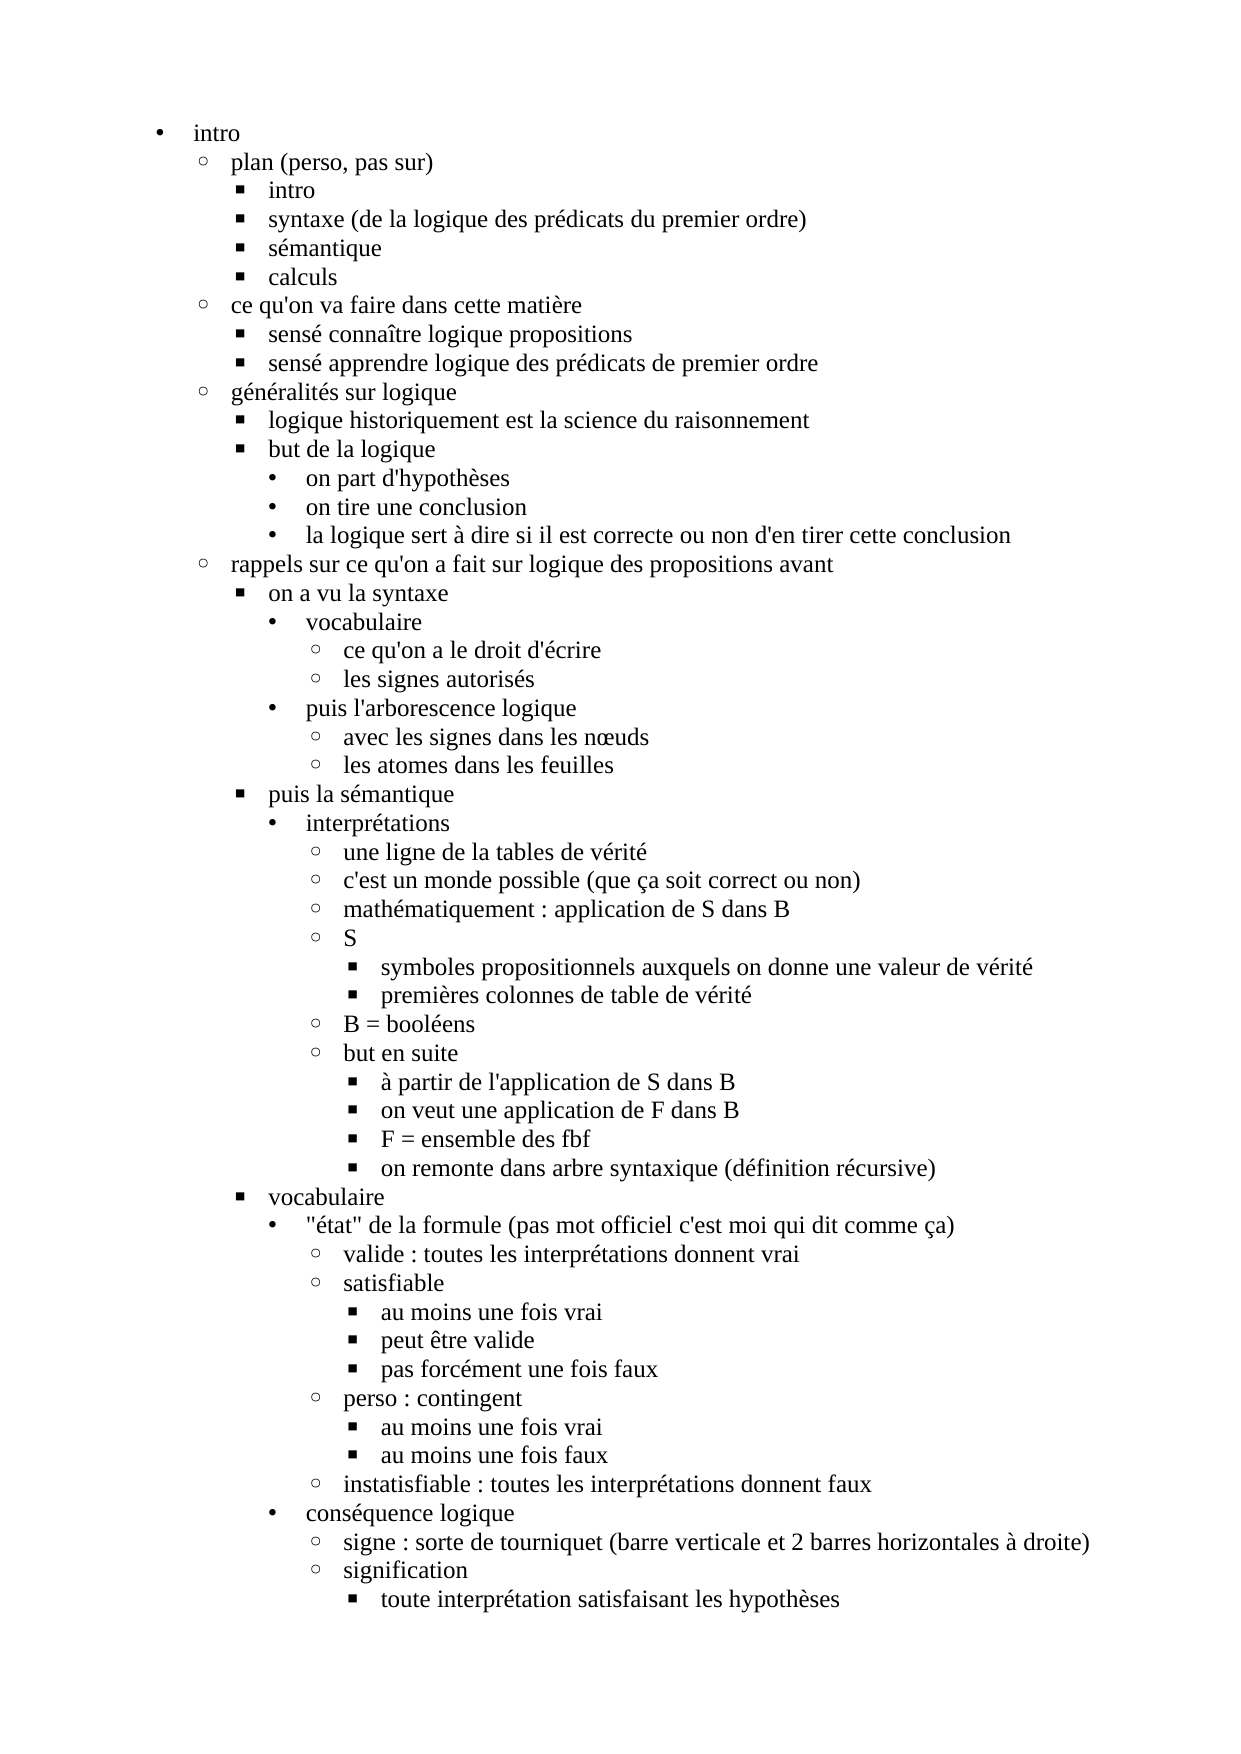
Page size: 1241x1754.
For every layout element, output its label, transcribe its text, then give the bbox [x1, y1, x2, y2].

list ce qu'on a le droit d'écrire [306, 636, 1122, 664]
list pas forcément une fois faux [343, 1354, 1122, 1383]
list puis l'arborescence logique [268, 693, 1122, 722]
list généralités sur logique [193, 377, 1122, 406]
list symboles propositionnels auxquels on donne une valeur de vérité [343, 952, 1122, 981]
list vocabulaire [231, 1182, 1122, 1211]
list intro [231, 176, 1122, 204]
list les signes autorisés [306, 664, 1122, 693]
list les atomes dans les feuilles [306, 751, 1122, 779]
list mathématiquement : application de S dans B [306, 894, 1122, 923]
list une ligne de la tables de vérité [306, 837, 1122, 866]
list but de la logique [231, 434, 1122, 463]
list F = ensemble des fbf [343, 1124, 1122, 1153]
list signification [306, 1556, 1122, 1584]
list calculs [231, 262, 1122, 291]
list à partir de l'application de S dans B [343, 1067, 1122, 1096]
list on veut une application de F dans B [343, 1096, 1122, 1124]
list rappels sur ce qu'on a fait sur logique des propositions avant [193, 549, 1122, 578]
list on a vu la syntaxe [231, 578, 1122, 607]
list B = booléens [306, 1009, 1122, 1038]
list la logique sert à dire si il est correcte ou non d'en tirer cette conclusion [268, 521, 1122, 549]
list S [306, 923, 1122, 952]
list sensé apprendre logique des prédicats de premier ordre [231, 348, 1122, 377]
list premières colonnes de table de vérité [343, 981, 1122, 1009]
list syntaxe (de la logique des prédicats du premier ordre) [231, 204, 1122, 233]
list au moins une fois faux [343, 1441, 1122, 1469]
list logique historiquement est la science du raisonnement [231, 406, 1122, 434]
list vocabulaire [268, 607, 1122, 636]
list on tire une conclusion [268, 492, 1122, 521]
list instatisfiable : toutes les interprétations donnent faux [306, 1469, 1122, 1498]
list conséquence logique [268, 1498, 1122, 1527]
list signe : sorte de tourniquet (barre verticale et 2 barres horizontales à droite) [306, 1527, 1122, 1556]
list on part d'hypothèses [268, 463, 1122, 492]
list but en suite [306, 1038, 1122, 1067]
list valide : toutes les interprétations donnent vrai [306, 1239, 1122, 1268]
list avec les signes dans les nœuds [306, 722, 1122, 751]
list c'est un monde possible (que ça soit correct ou non) [306, 866, 1122, 894]
list perso : contingent [306, 1383, 1122, 1412]
list au moins une fois vrai [343, 1297, 1122, 1326]
list peut être valide [343, 1326, 1122, 1354]
list toute interprétation satisfaisant les hypothèses [343, 1584, 1122, 1613]
list puis la sémantique [231, 779, 1122, 808]
list au moins une fois vrai [343, 1412, 1122, 1441]
list sensé connaître logique propositions [231, 319, 1122, 348]
list "état" de la formule (pas mot officiel c'est moi qui dit comme ça) [268, 1211, 1122, 1239]
list plan (perso, pas sur) [193, 147, 1122, 176]
list intro [156, 118, 1122, 147]
list on remonte dans arbre syntaxique (définition récursive) [343, 1153, 1122, 1182]
list interprétations [268, 808, 1122, 837]
list ce qu'on va faire dans cette matière [193, 291, 1122, 319]
list satisfiable [306, 1268, 1122, 1297]
list sémantique [231, 233, 1122, 262]
